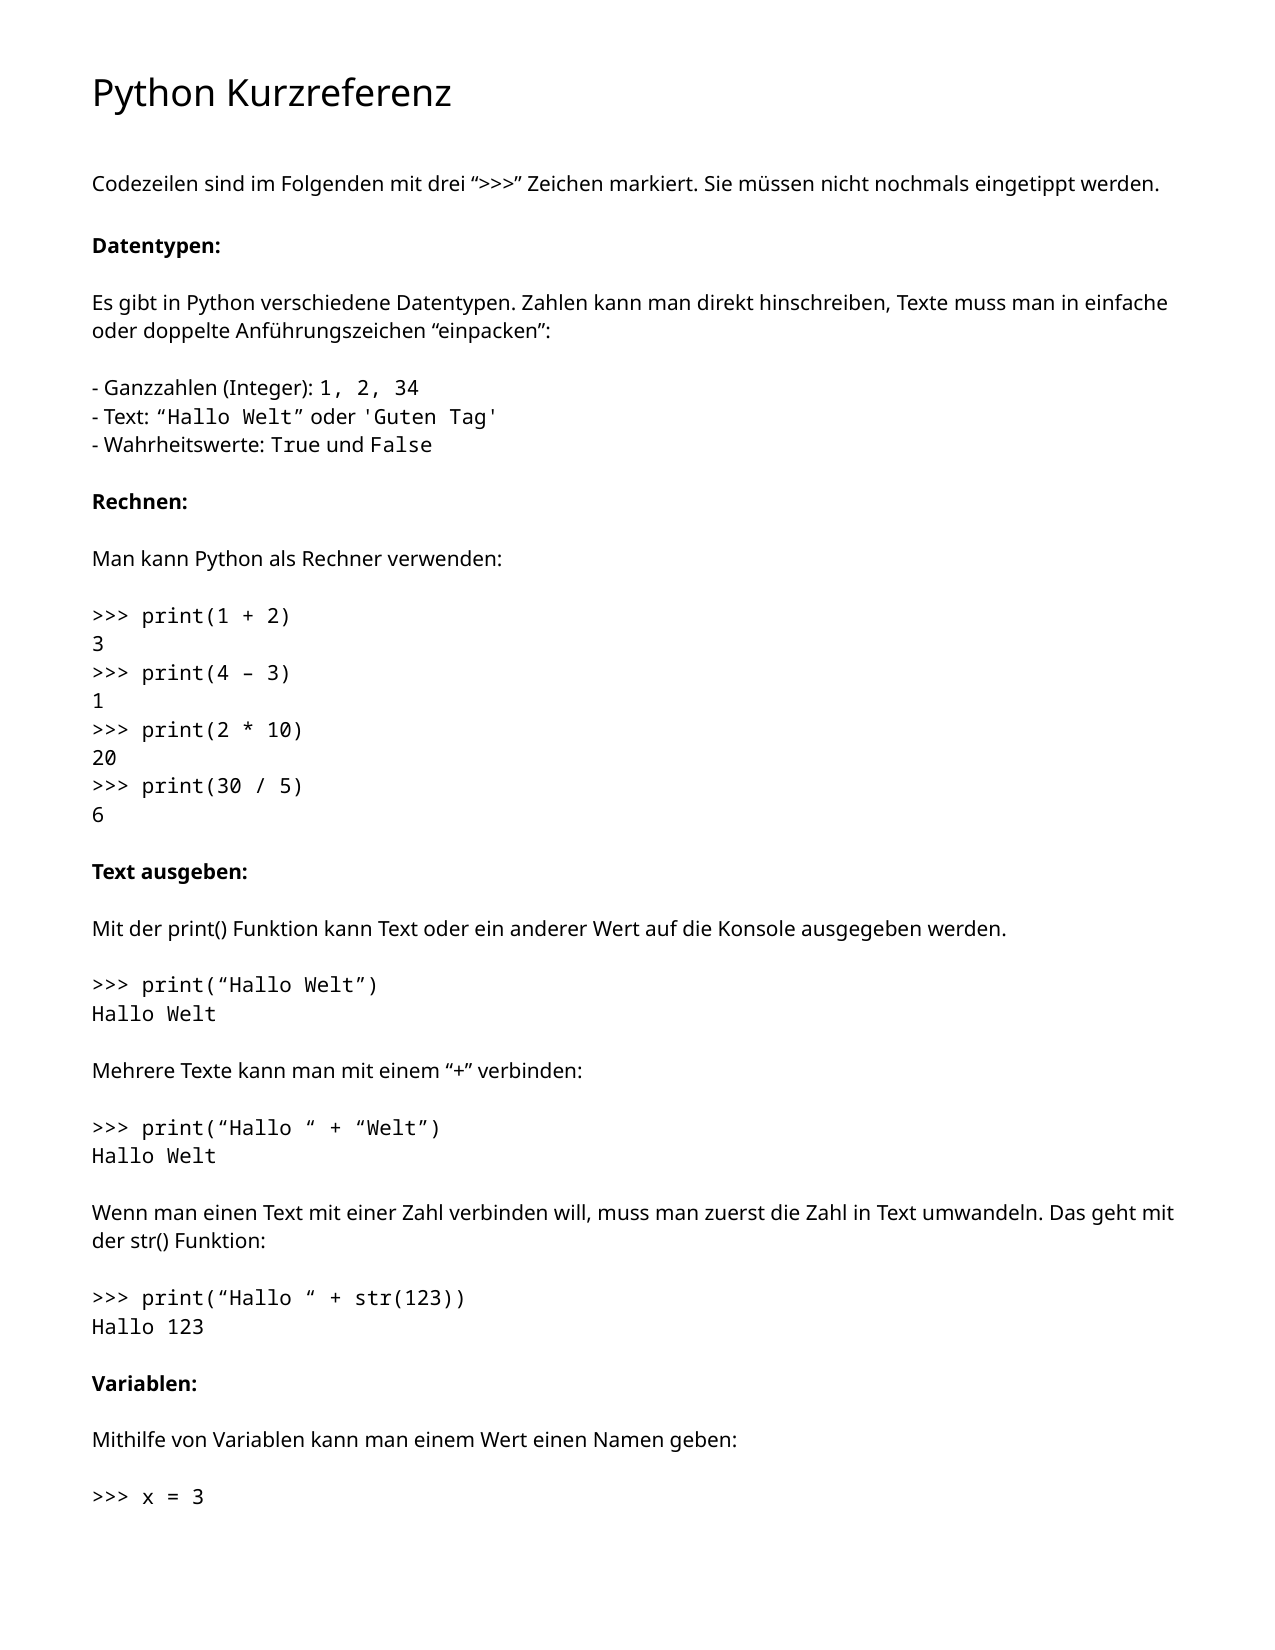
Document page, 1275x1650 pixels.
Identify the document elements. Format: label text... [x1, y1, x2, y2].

text Hallo Welt [92, 999, 1211, 1027]
text >>> print(2 * 10) [92, 715, 1211, 743]
text Man kann Python als Rechner verwenden: [92, 544, 1211, 572]
text - Text: “Hallo Welt” oder 'Guten Tag' [92, 402, 1211, 430]
text Variablen: [92, 1369, 1211, 1397]
text >>> print(1 + 2) [92, 601, 1211, 629]
text >>> x = 3 [92, 1482, 1211, 1511]
text >>> print(“Hallo “ + str(123)) [92, 1283, 1211, 1312]
text 3 [92, 629, 1211, 658]
text Wenn man einen Text mit einer Zahl verbinden will, muss man zuerst die Zahl in Text umwandeln. Das geht mit der str() Funktion: [92, 1198, 1211, 1255]
text 1 [92, 686, 1211, 715]
text Hallo 123 [92, 1312, 1211, 1340]
text >>> print(30 / 5) [92, 772, 1211, 800]
text Text ausgeben: [92, 857, 1211, 885]
text Mehrere Texte kann man mit einem “+” verbinden: [92, 1056, 1211, 1084]
text >>> print(“Hallo Welt”) [92, 971, 1211, 999]
text Hallo Welt [92, 1141, 1211, 1170]
text 6 [92, 800, 1211, 828]
text >>> print(4 – 3) [92, 658, 1211, 686]
text 20 [92, 743, 1211, 772]
text Es gibt in Python verschiedene Datentypen. Zahlen kann man direkt hinschreiben, Texte muss man in einfache oder doppelte Anführungszeichen “einpacken”: [92, 288, 1211, 345]
text - Ganzzahlen (Integer): 1, 2, 34 [92, 373, 1211, 402]
text - Wahrheitswerte: True und False [92, 430, 1211, 459]
text Mithilfe von Variablen kann man einem Wert einen Namen geben: [92, 1426, 1211, 1454]
text >>> print(“Hallo “ + “Welt”) [92, 1113, 1211, 1141]
text Codezeilen sind im Folgenden mit drei “>>>” Zeichen markiert. Sie müssen nicht nochmals eingetippt werden. [92, 169, 1211, 197]
text Python Kurzreferenz [92, 67, 1211, 118]
text Rechnen: [92, 487, 1211, 516]
text Datentypen: [92, 231, 1211, 260]
text Mit der print() Funktion kann Text oder ein anderer Wert auf die Konsole ausgegeben werden. [92, 914, 1211, 942]
